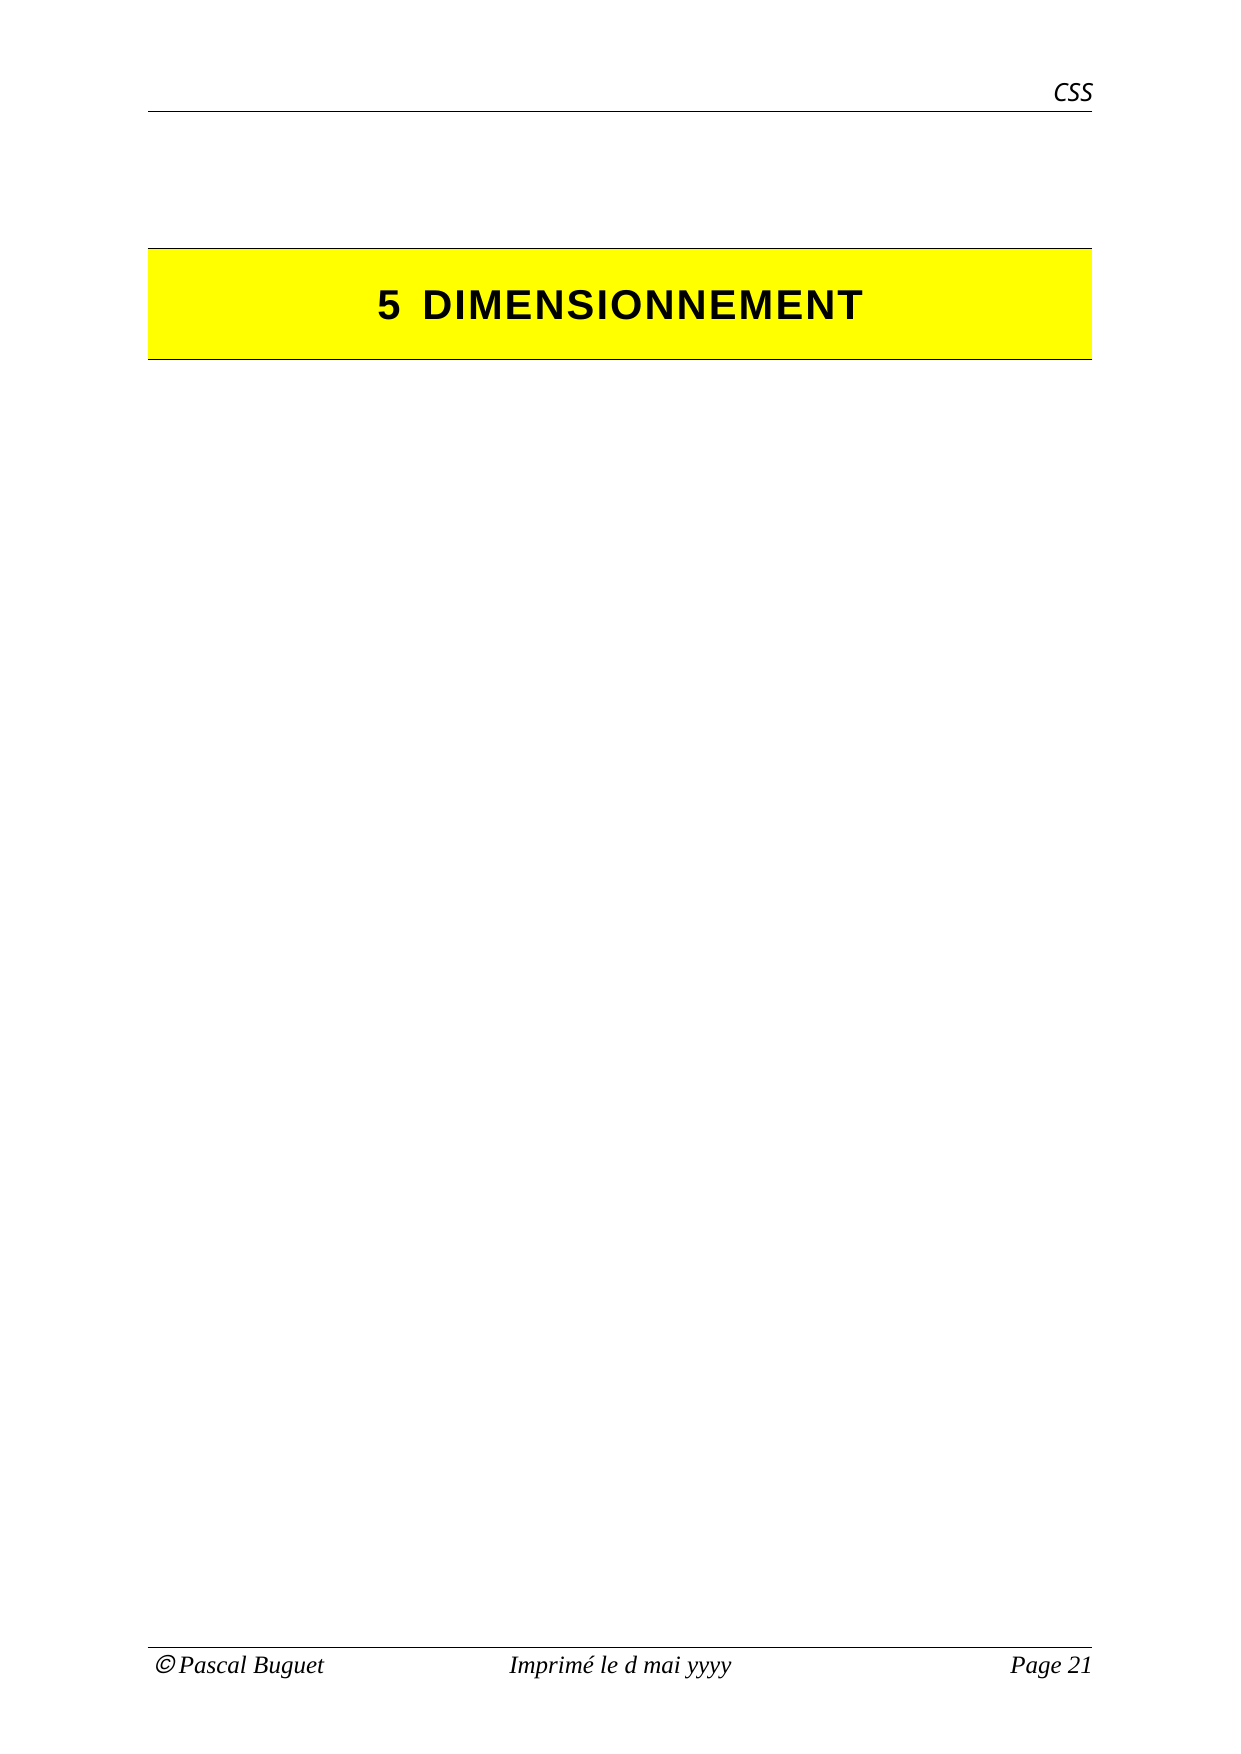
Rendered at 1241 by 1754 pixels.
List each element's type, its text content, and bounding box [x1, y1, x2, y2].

subtitle DIMENSIONNEMENT [148, 249, 1092, 359]
